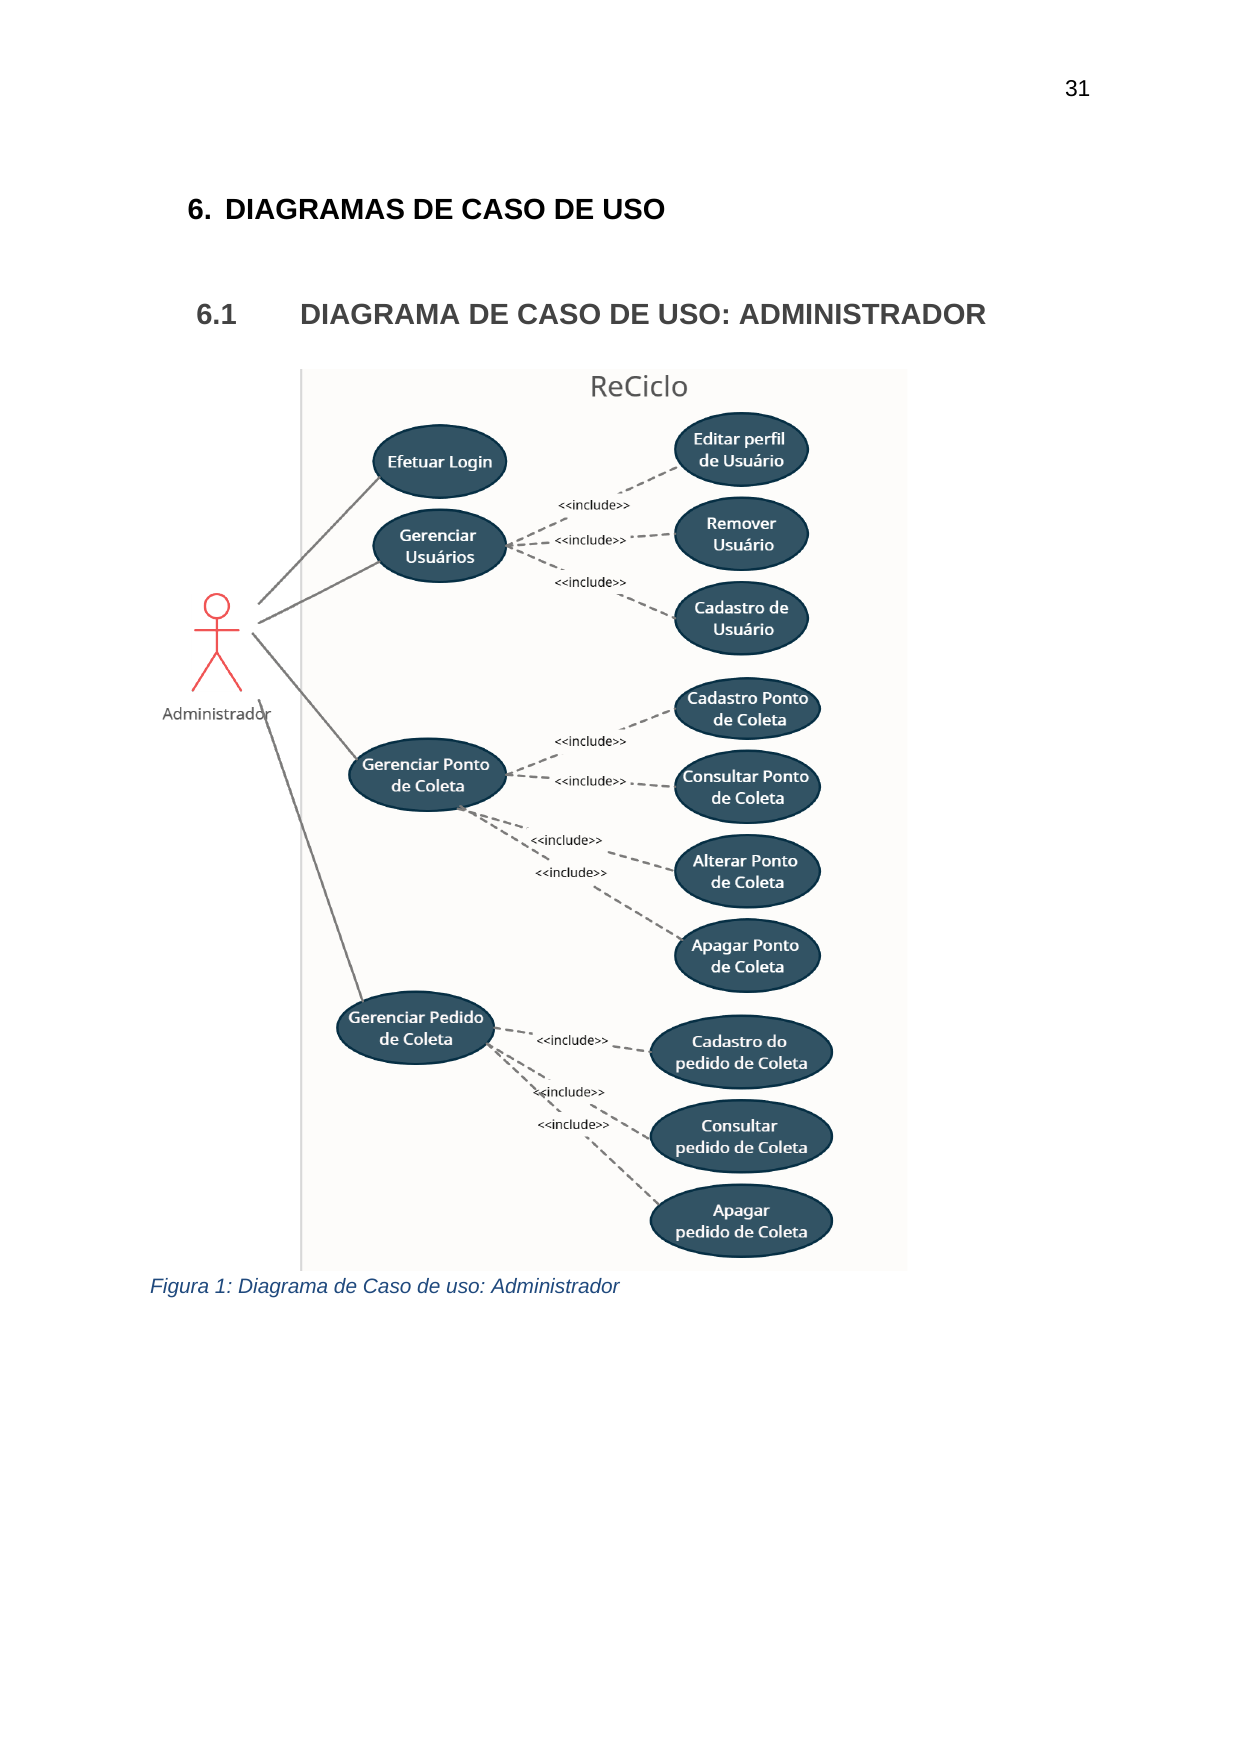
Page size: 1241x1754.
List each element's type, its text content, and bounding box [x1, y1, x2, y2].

subtitle DIAGRAMAS DE CASO DE USO [187, 192, 1090, 225]
text Figura 1: Diagrama de Caso de uso: Administrador [150, 1274, 1090, 1298]
picture [150, 369, 908, 1271]
subtitle DIAGRAMA DE CASO DE USO: ADMINISTRADOR [196, 297, 1090, 331]
